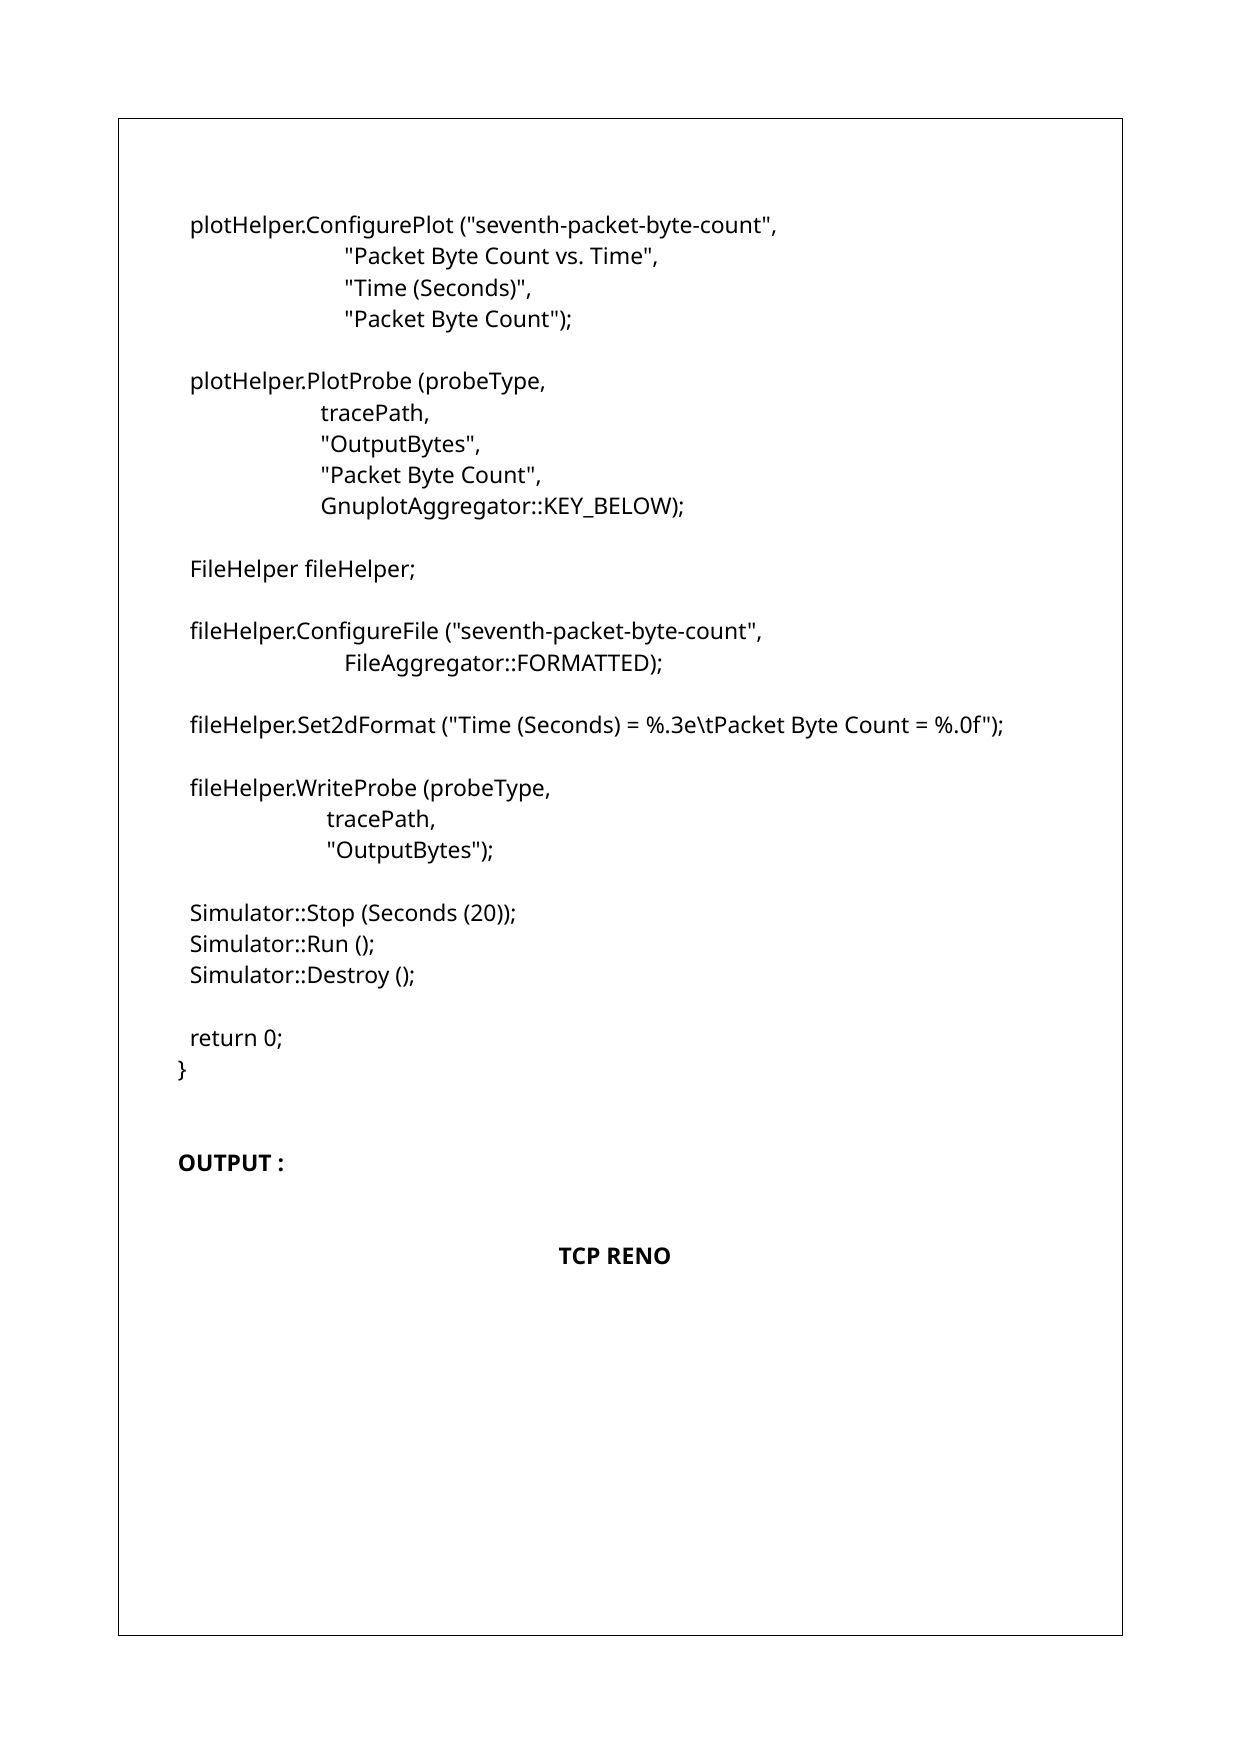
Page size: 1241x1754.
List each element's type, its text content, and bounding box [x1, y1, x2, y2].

text Simulator::Destroy (); [178, 959, 1062, 990]
text return 0; [178, 1021, 1062, 1053]
text "OutputBytes", [178, 428, 1062, 459]
text fileHelper.WriteProbe (probeType, [178, 771, 1062, 803]
text Simulator::Run (); [178, 928, 1062, 959]
text tracePath, [178, 803, 1062, 834]
text plotHelper.PlotProbe (probeType, [178, 365, 1062, 396]
text TCP RENO [178, 1240, 1062, 1271]
text "Packet Byte Count vs. Time", [178, 240, 1062, 271]
text FileAggregator::FORMATTED); [178, 646, 1062, 678]
text tracePath, [178, 396, 1062, 428]
text GnuplotAggregator::KEY_BELOW); [178, 490, 1062, 521]
text fileHelper.Set2dFormat ("Time (Seconds) = %.3e\tPacket Byte Count = %.0f"); [178, 709, 1062, 740]
text OUTPUT : [178, 1146, 1062, 1178]
text FileHelper fileHelper; [178, 553, 1062, 584]
text "Packet Byte Count", [178, 459, 1062, 490]
text plotHelper.ConfigurePlot ("seventh-packet-byte-count", [178, 209, 1062, 240]
text "Packet Byte Count"); [178, 303, 1062, 334]
text "OutputBytes"); [178, 834, 1062, 865]
text Simulator::Stop (Seconds (20)); [178, 896, 1062, 928]
text } [178, 1053, 1062, 1084]
text fileHelper.ConfigureFile ("seventh-packet-byte-count", [178, 615, 1062, 646]
text "Time (Seconds)", [178, 271, 1062, 303]
